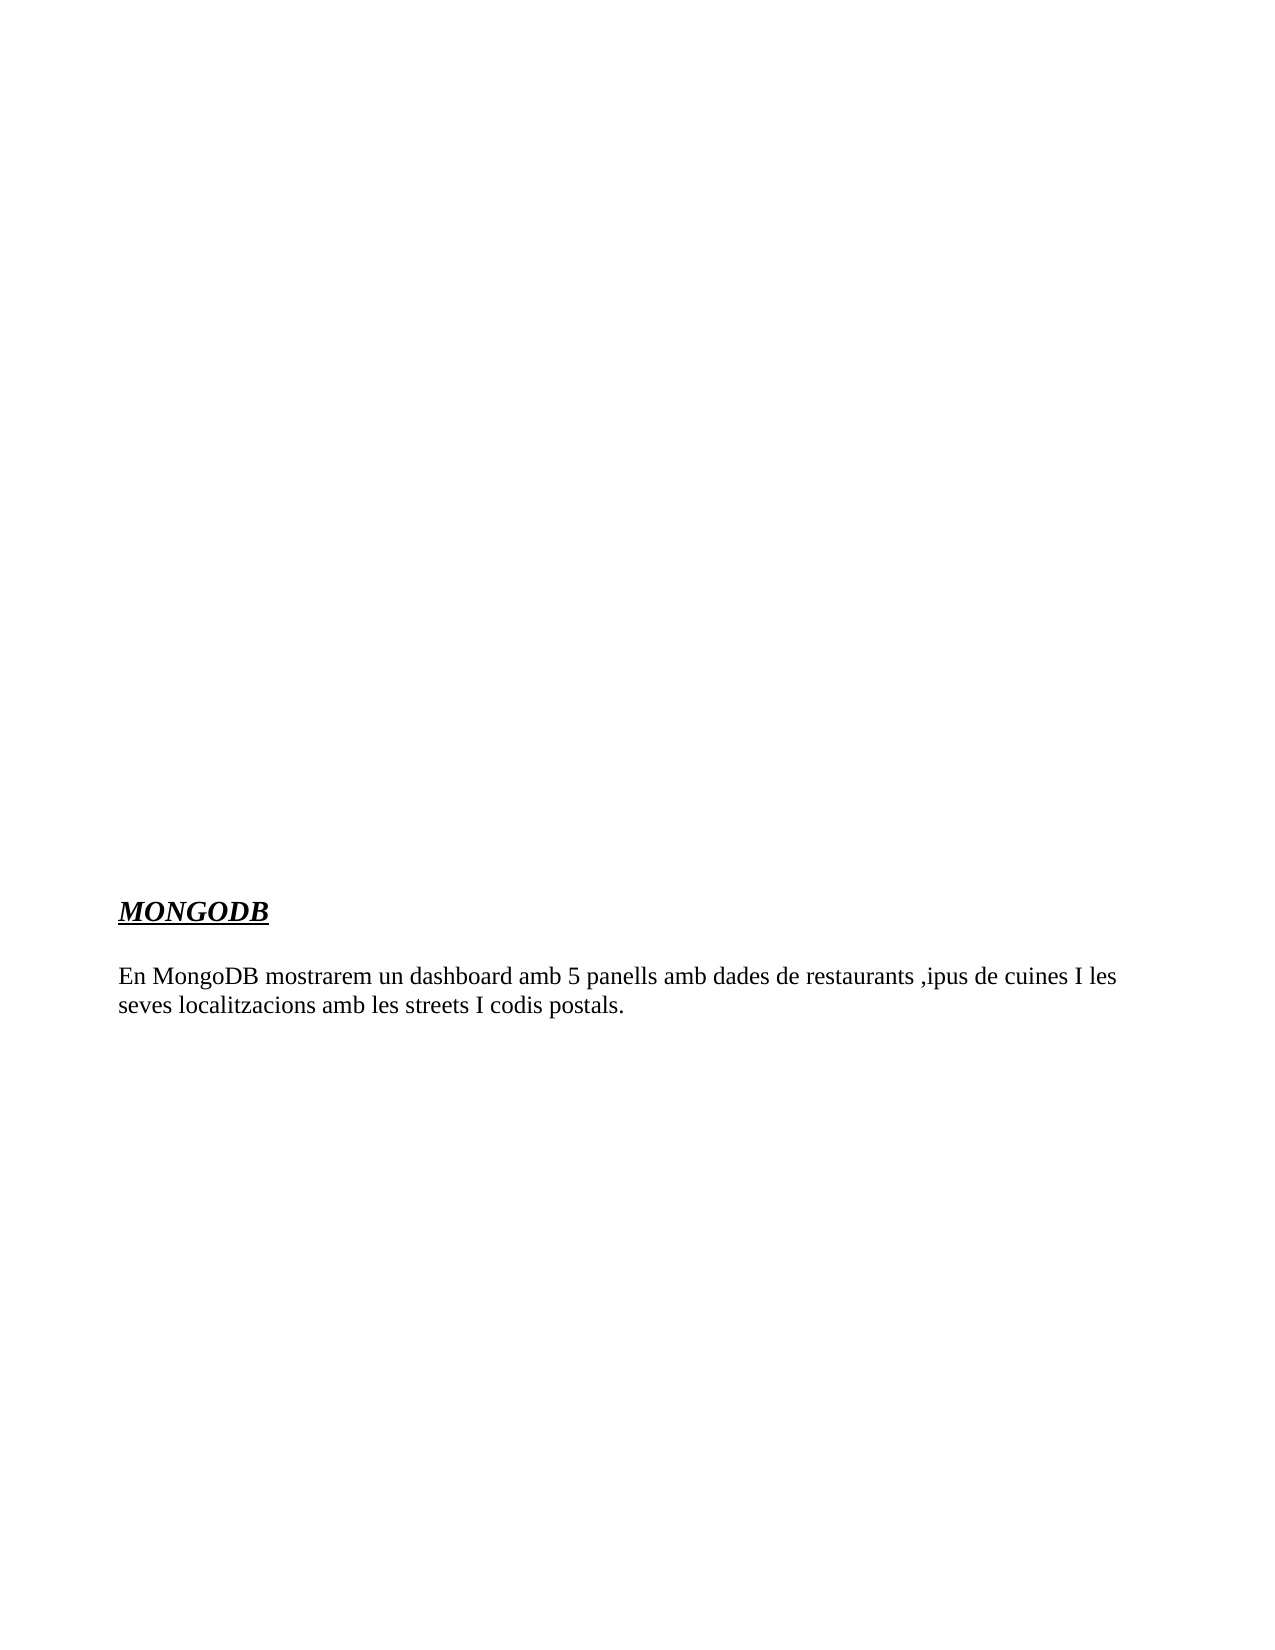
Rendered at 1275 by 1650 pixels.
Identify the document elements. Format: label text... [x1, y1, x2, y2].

text En MongoDB mostrarem un dashboard amb 5 panells amb dades de restaurants ,ipus de cuines I les seves localitzacions amb les streets I codis postals. [118, 961, 1157, 1019]
text MONGODB [118, 894, 1157, 928]
